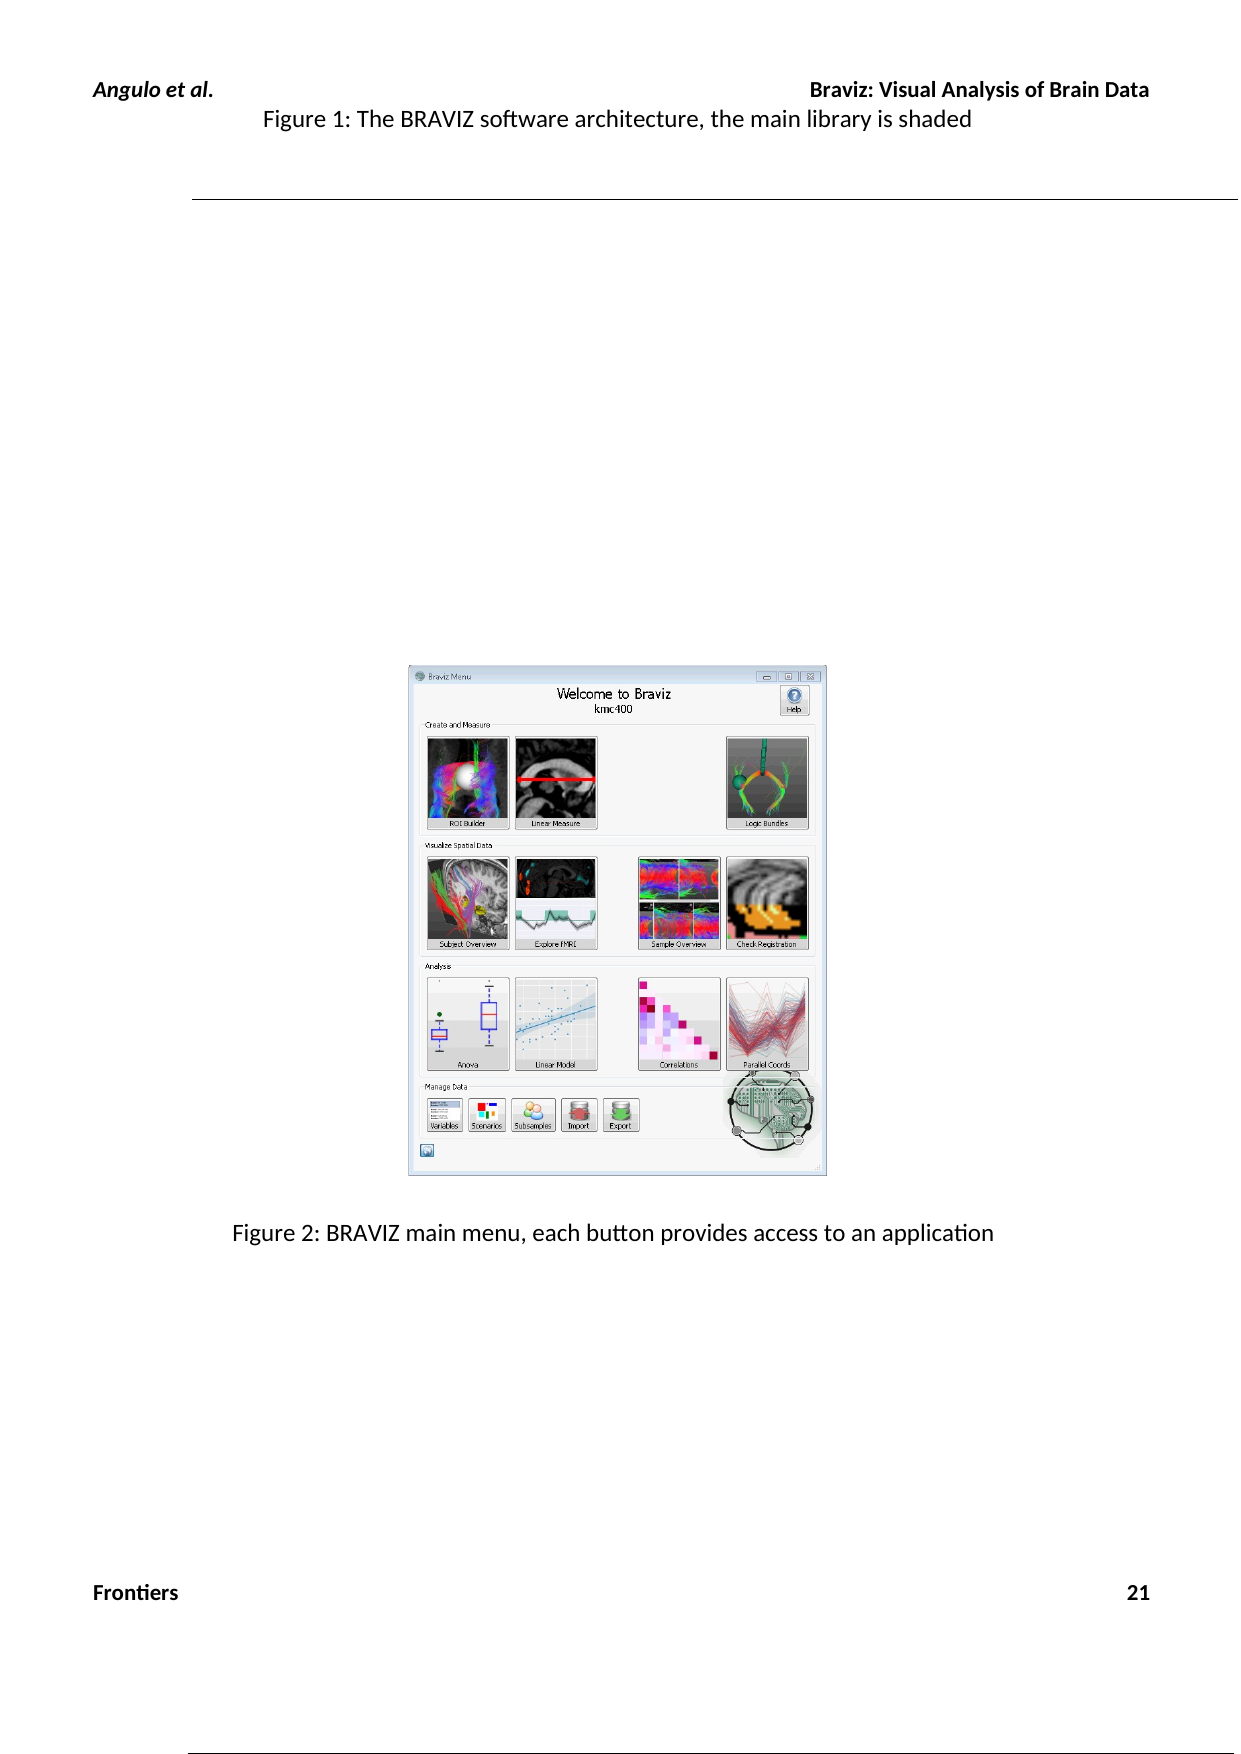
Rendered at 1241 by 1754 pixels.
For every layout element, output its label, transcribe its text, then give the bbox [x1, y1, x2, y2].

text Figure 1: The BRAVIZ software architecture, the main library is shaded [95, 103, 1140, 133]
text Figure 2: BRAVIZ main menu, each button provides access to an application [232, 1217, 1145, 1248]
